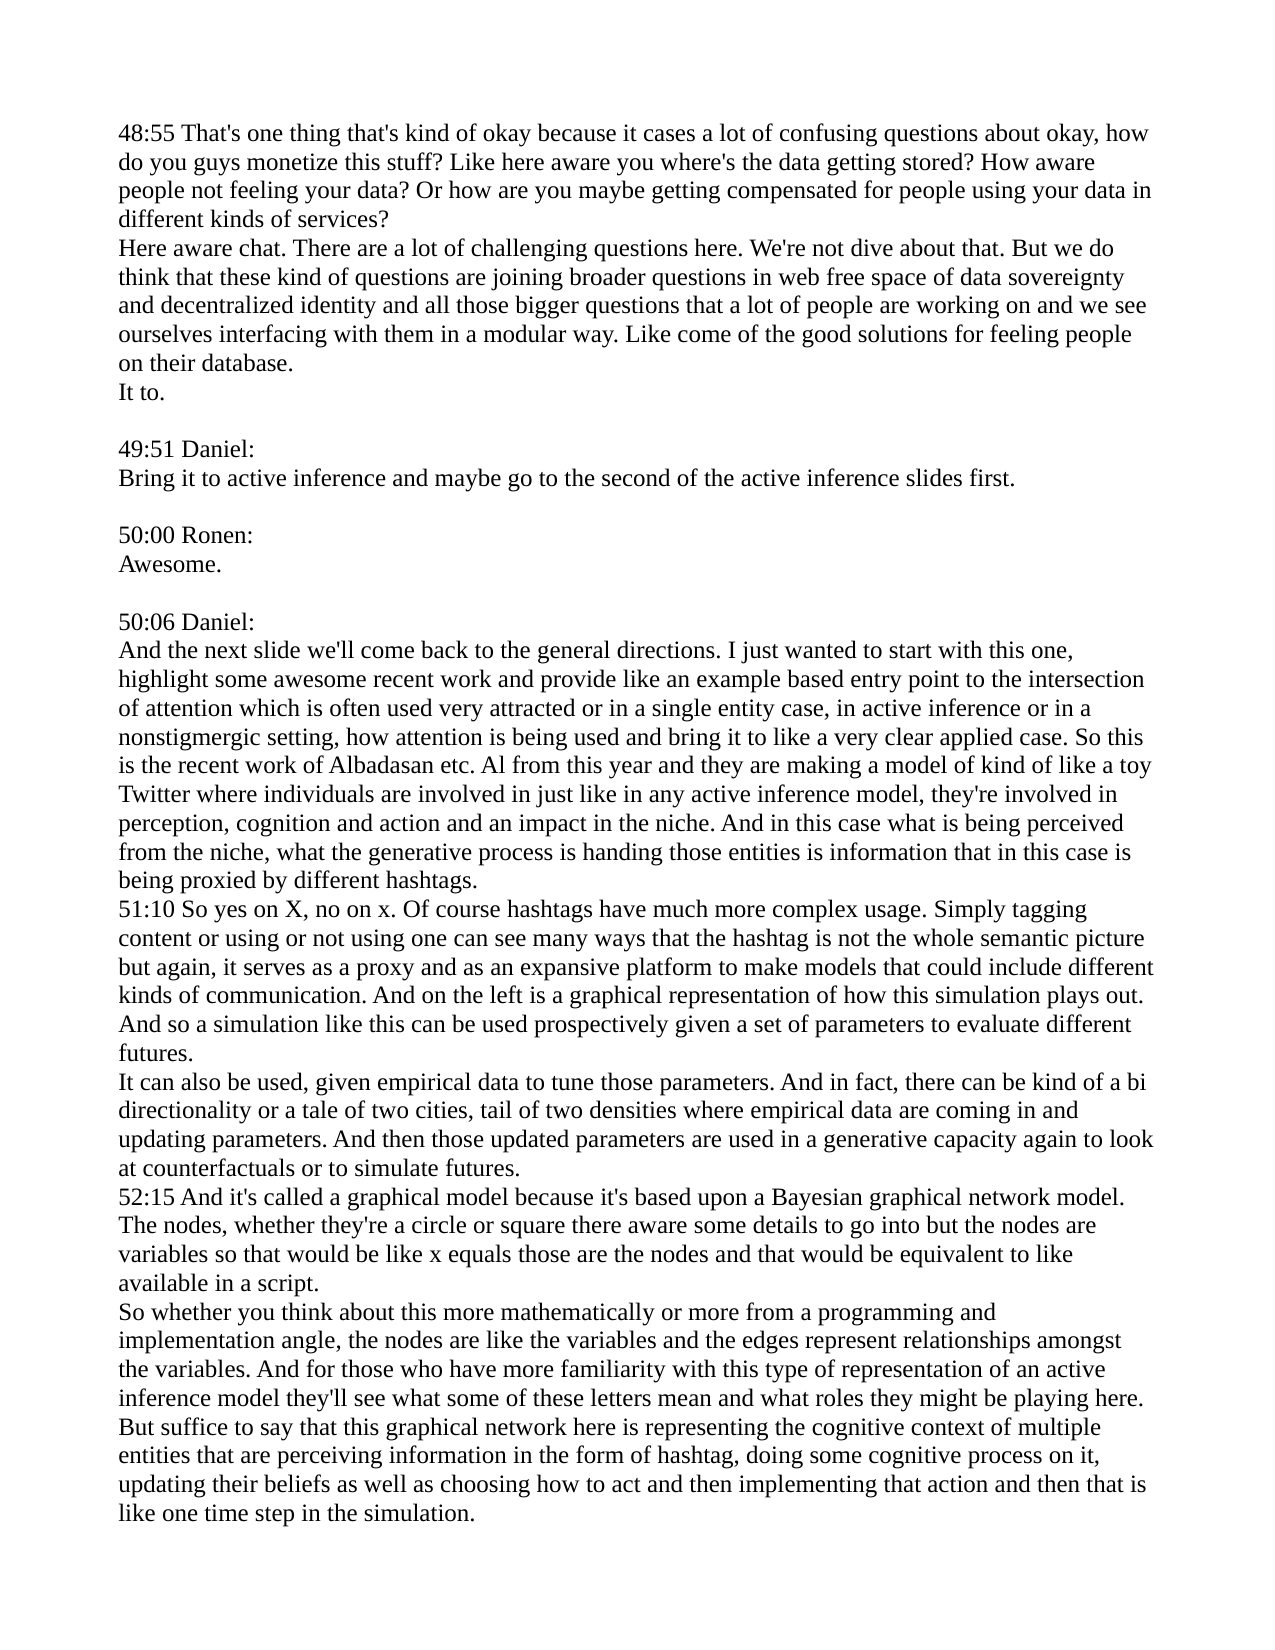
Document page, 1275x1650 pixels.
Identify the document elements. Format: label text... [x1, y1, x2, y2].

text Bring it to active inference and maybe go to the second of the active inference slides first. [118, 463, 1157, 492]
text 49:51 Daniel: [118, 434, 1157, 463]
text 48:55 That's one thing that's kind of okay because it cases a lot of confusing questions about okay, how do you guys monetize this stuff? Like here aware you where's the data getting stored? How aware people not feeling your data? Or how are you maybe getting compensated for people using your data in different kinds of services? [118, 118, 1157, 233]
text Awesome. [118, 549, 1157, 578]
text 50:06 Daniel: [118, 607, 1157, 636]
text And the next slide we'll come back to the general directions. I just wanted to start with this one, highlight some awesome recent work and provide like an example based entry point to the intersection of attention which is often used very attracted or in a single entity case, in active inference or in a nonstigmergic setting, how attention is being used and bring it to like a very clear applied case. So this is the recent work of Albadasan etc. Al from this year and they are making a model of kind of like a toy Twitter where individuals are involved in just like in any active inference model, they're involved in perception, cognition and action and an impact in the niche. And in this case what is being perceived from the niche, what the generative process is handing those entities is information that in this case is being proxied by different hashtags. [118, 636, 1157, 894]
text 51:10 So yes on X, no on x. Of course hashtags have much more complex usage. Simply tagging content or using or not using one can see many ways that the hashtag is not the whole semantic picture but again, it serves as a proxy and as an expansive platform to make models that could include different kinds of communication. And on the left is a graphical representation of how this simulation plays out. And so a simulation like this can be used prospectively given a set of parameters to evaluate different futures. [118, 894, 1157, 1067]
text Here aware chat. There are a lot of challenging questions here. We're not dive about that. But we do think that these kind of questions are joining broader questions in web free space of data sovereignty and decentralized identity and all those bigger questions that a lot of people are working on and we see ourselves interfacing with them in a modular way. Like come of the good solutions for feeling people on their database. [118, 233, 1157, 377]
text It can also be used, given empirical data to tune those parameters. And in fact, there can be kind of a bi directionality or a tale of two cities, tail of two densities where empirical data are coming in and updating parameters. And then those updated parameters are used in a generative capacity again to look at counterfactuals or to simulate futures. [118, 1067, 1157, 1182]
text 52:15 And it's called a graphical model because it's based upon a Bayesian graphical network model. The nodes, whether they're a circle or square there aware some details to go into but the nodes are variables so that would be like x equals those are the nodes and that would be equivalent to like available in a script. [118, 1182, 1157, 1297]
text 50:00 Ronen: [118, 521, 1157, 549]
text So whether you think about this more mathematically or more from a programming and implementation angle, the nodes are like the variables and the edges represent relationships amongst the variables. And for those who have more familiarity with this type of representation of an active inference model they'll see what some of these letters mean and what roles they might be playing here. But suffice to say that this graphical network here is representing the cognitive context of multiple entities that are perceiving information in the form of hashtag, doing some cognitive process on it, updating their beliefs as well as choosing how to act and then implementing that action and then that is like one time step in the simulation. [118, 1297, 1157, 1527]
text It to. [118, 377, 1157, 406]
